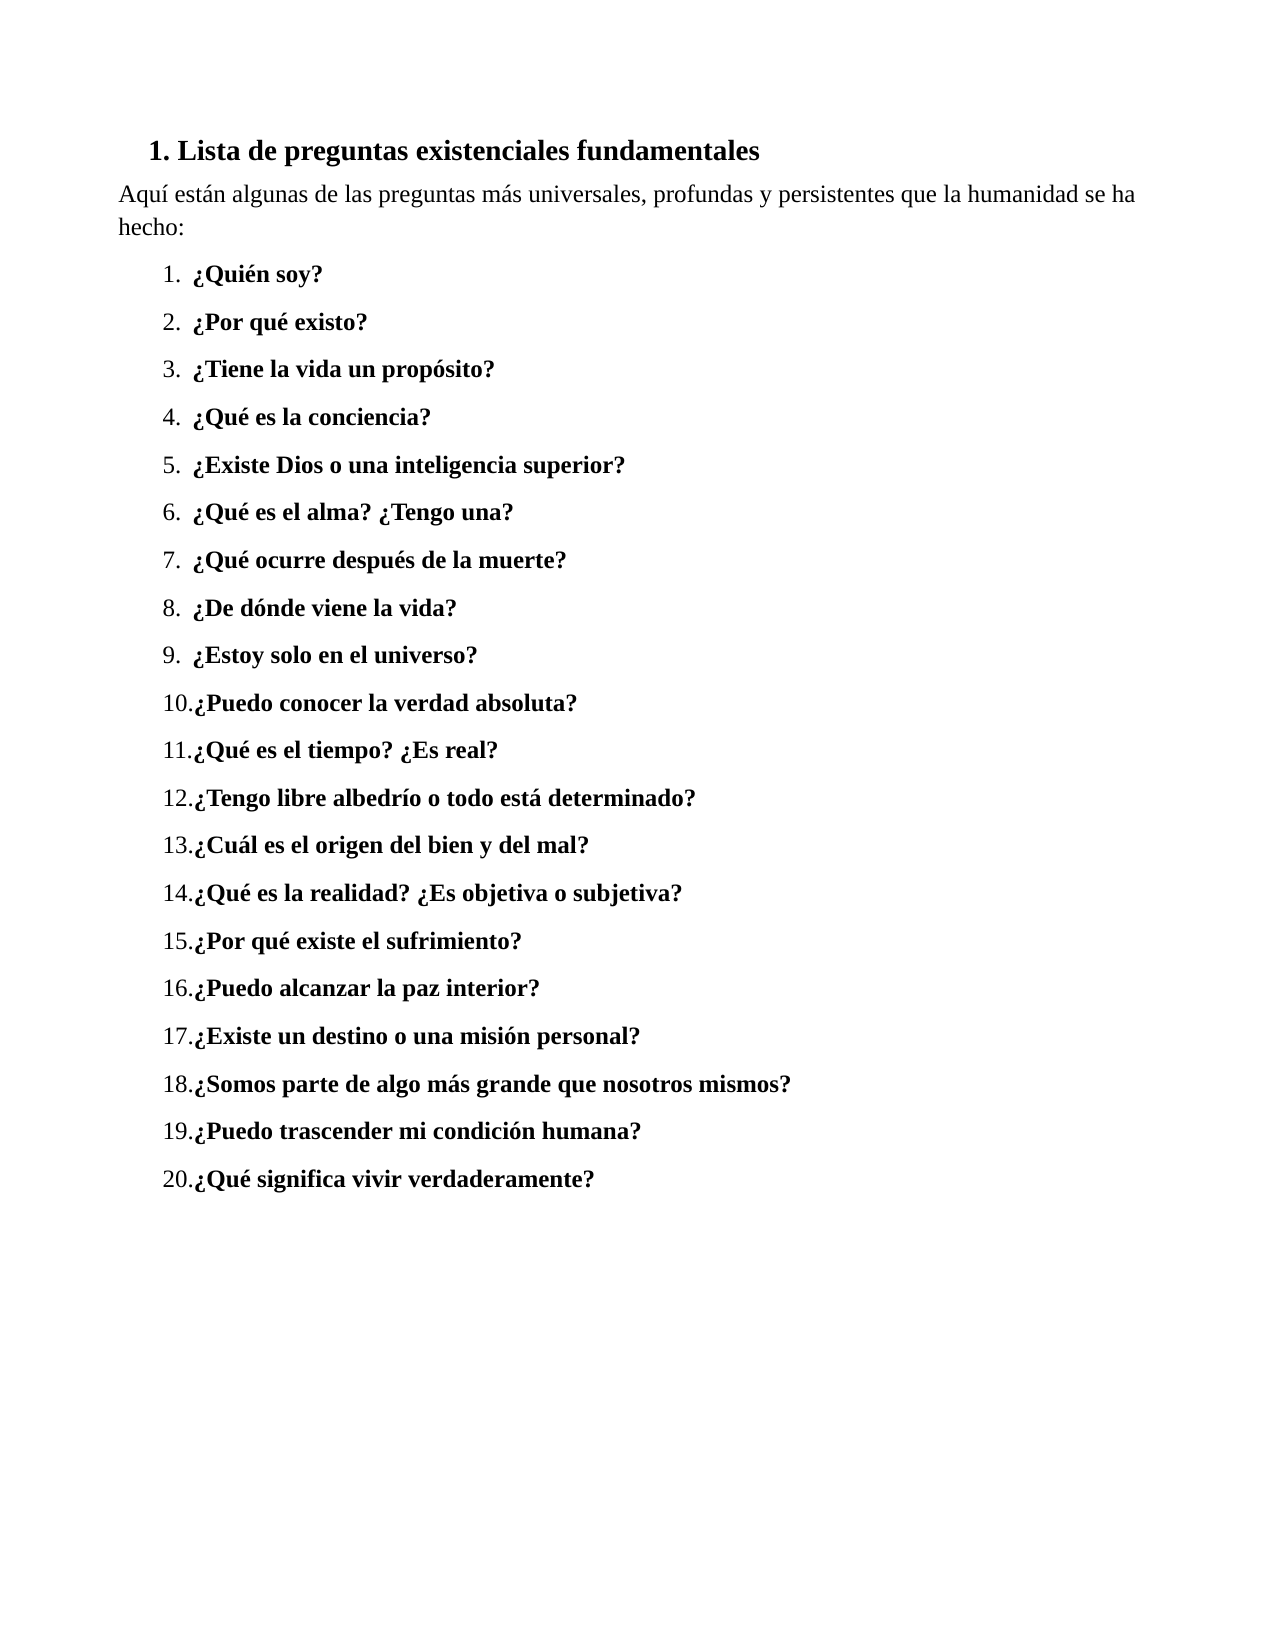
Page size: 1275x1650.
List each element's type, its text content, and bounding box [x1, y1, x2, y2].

list ¿Puedo alcanzar la paz interior? [162, 973, 1157, 1002]
list ¿Qué es la realidad? ¿Es objetiva o subjetiva? [162, 878, 1157, 907]
text Aquí están algunas de las preguntas más universales, profundas y persistentes que la humanidad se ha hecho: [118, 179, 1157, 241]
list ¿Tiene la vida un propósito? [162, 354, 1157, 383]
list ¿Qué es el tiempo? ¿Es real? [162, 735, 1157, 764]
list ¿Qué es la conciencia? [162, 402, 1157, 431]
list ¿De dónde viene la vida? [162, 593, 1157, 621]
list ¿Por qué existo? [162, 307, 1157, 336]
list ¿Tengo libre albedrío o todo está determinado? [162, 783, 1157, 812]
list ¿Existe Dios o una inteligencia superior? [162, 450, 1157, 478]
list ¿Puedo conocer la verdad absoluta? [162, 688, 1157, 717]
list ¿Somos parte de algo más grande que nosotros mismos? [162, 1069, 1157, 1097]
list ¿Quién soy? [162, 259, 1157, 288]
list ¿Qué es el alma? ¿Tengo una? [162, 497, 1157, 526]
subtitle ✅ 1. Lista de preguntas existenciales fundamentales [118, 133, 1157, 166]
list ¿Qué ocurre después de la muerte? [162, 545, 1157, 574]
list ¿Puedo trascender mi condición humana? [162, 1116, 1157, 1145]
list ¿Estoy solo en el universo? [162, 640, 1157, 669]
list ¿Por qué existe el sufrimiento? [162, 926, 1157, 954]
list ¿Existe un destino o una misión personal? [162, 1021, 1157, 1050]
list ¿Cuál es el origen del bien y del mal? [162, 831, 1157, 859]
list ¿Qué significa vivir verdaderamente? [162, 1164, 1157, 1193]
